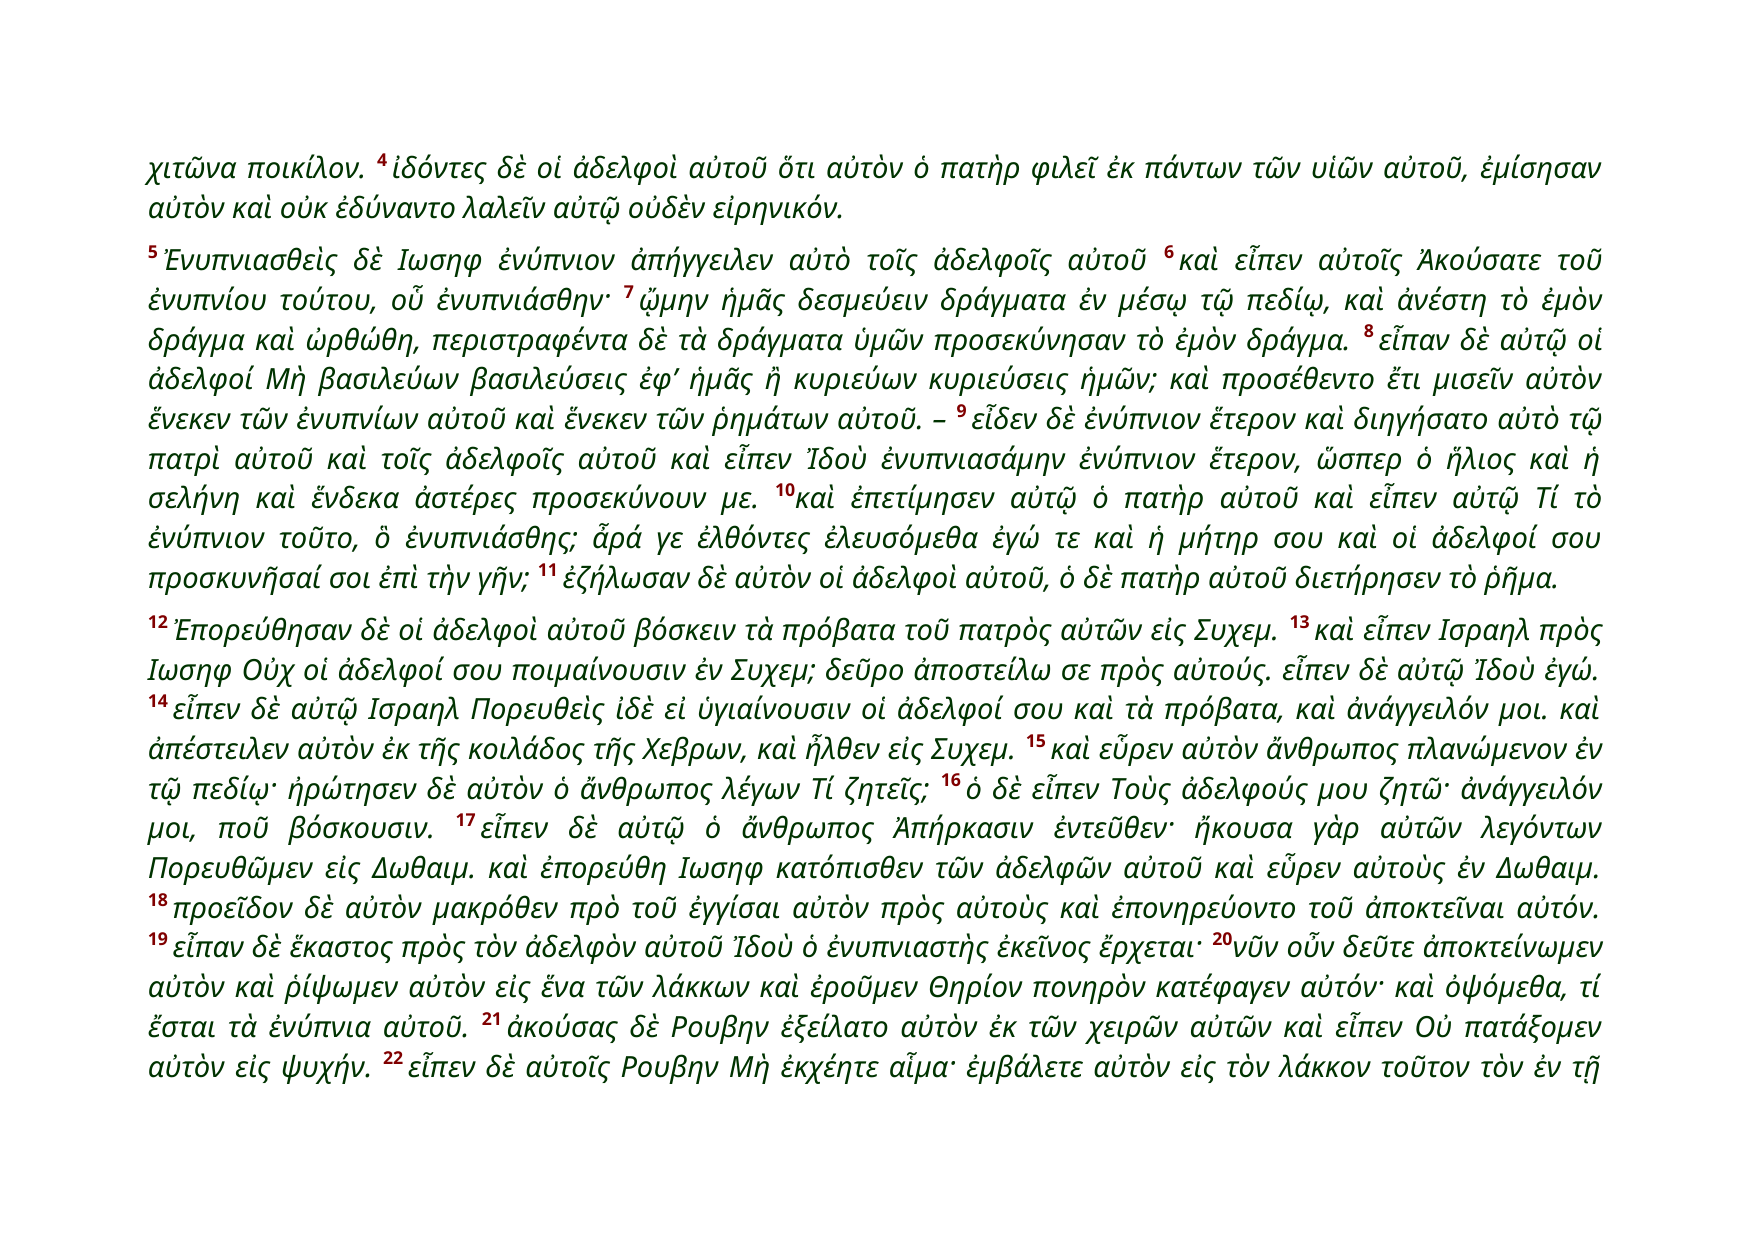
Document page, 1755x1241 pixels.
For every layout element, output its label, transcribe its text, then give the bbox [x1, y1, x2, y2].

text χιτῶνα ποικίλον. 4 ἰδόντες δὲ οἱ ἀδελφοὶ αὐτοῦ ὅτι αὐτὸν ὁ πατὴρ φιλεῖ ἐκ πάντων τῶν υἱῶν αὐτοῦ, ἐμίσησαν αὐτὸν καὶ οὐκ ἐδύναντο λαλεῖν αὐτῷ οὐδὲν εἰρηνικόν. [148, 148, 1606, 227]
text 5 Ἐνυπνιασθεὶς δὲ Ιωσηφ ἐνύπνιον ἀπήγγειλεν αὐτὸ τοῖς ἀδελφοῖς αὐτοῦ 6 καὶ εἶπεν αὐτοῖς Ἀκούσατε τοῦ ἐνυπνίου τούτου, οὗ ἐνυπνιάσθην· 7 ᾤμην ἡμᾶς δεσμεύειν δράγματα ἐν μέσῳ τῷ πεδίῳ, καὶ ἀνέστη τὸ ἐμὸν δράγμα καὶ ὠρθώθη, περιστραφέντα δὲ τὰ δράγματα ὑμῶν προσεκύνησαν τὸ ἐμὸν δράγμα. 8 εἶπαν δὲ αὐτῷ οἱ ἀδελφοί Μὴ βασιλεύων βασιλεύσεις ἐφ’ ἡμᾶς ἢ κυριεύων κυριεύσεις ἡμῶν; καὶ προσέθεντο ἔτι μισεῖν αὐτὸν ἕνεκεν τῶν ἐνυπνίων αὐτοῦ καὶ ἕνεκεν τῶν ῥημάτων αὐτοῦ. – 9 εἶδεν δὲ ἐνύπνιον ἕτερον καὶ διηγήσατο αὐτὸ τῷ πατρὶ αὐτοῦ καὶ τοῖς ἀδελφοῖς αὐτοῦ καὶ εἶπεν Ἰδοὺ ἐνυπνιασάμην ἐνύπνιον ἕτερον, ὥσπερ ὁ ἥλιος καὶ ἡ σελήνη καὶ ἕνδεκα ἀστέρες προσεκύνουν με. 10καὶ ἐπετίμησεν αὐτῷ ὁ πατὴρ αὐτοῦ καὶ εἶπεν αὐτῷ Τί τὸ ἐνύπνιον τοῦτο, ὃ ἐνυπνιάσθης; ἆρά γε ἐλθόντες ἐλευσόμεθα ἐγώ τε καὶ ἡ μήτηρ σου καὶ οἱ ἀδελφοί σου προσκυνῆσαί σοι ἐπὶ τὴν γῆν; 11 ἐζήλωσαν δὲ αὐτὸν οἱ ἀδελφοὶ αὐτοῦ, ὁ δὲ πατὴρ αὐτοῦ διετήρησεν τὸ ῥῆμα. [148, 239, 1606, 597]
text 12 Ἐπορεύθησαν δὲ οἱ ἀδελφοὶ αὐτοῦ βόσκειν τὰ πρόβατα τοῦ πατρὸς αὐτῶν εἰς Συχεμ. 13 καὶ εἶπεν Ισραηλ πρὸς Ιωσηφ Οὐχ οἱ ἀδελφοί σου ποιμαίνουσιν ἐν Συχεμ; δεῦρο ἀποστείλω σε πρὸς αὐτούς. εἶπεν δὲ αὐτῷ Ἰδοὺ ἐγώ. 14 εἶπεν δὲ αὐτῷ Ισραηλ Πορευθεὶς ἰδὲ εἰ ὑγιαίνουσιν οἱ ἀδελφοί σου καὶ τὰ πρόβατα, καὶ ἀνάγγειλόν μοι. καὶ ἀπέστειλεν αὐτὸν ἐκ τῆς κοιλάδος τῆς Χεβρων, καὶ ἦλθεν εἰς Συχεμ. 15 καὶ εὗρεν αὐτὸν ἄνθρωπος πλανώμενον ἐν τῷ πεδίῳ· ἠρώτησεν δὲ αὐτὸν ὁ ἄνθρωπος λέγων Τί ζητεῖς; 16 ὁ δὲ εἶπεν Τοὺς ἀδελφούς μου ζητῶ· ἀνάγγειλόν μοι, ποῦ βόσκουσιν. 17 εἶπεν δὲ αὐτῷ ὁ ἄνθρωπος Ἀπήρκασιν ἐντεῦθεν· ἤκουσα γὰρ αὐτῶν λεγόντων Πορευθῶμεν εἰς Δωθαιμ. καὶ ἐπορεύθη Ιωσηφ κατόπισθεν τῶν ἀδελφῶν αὐτοῦ καὶ εὗρεν αὐτοὺς ἐν Δωθαιμ. 18 προεῖδον δὲ αὐτὸν μακρόθεν πρὸ τοῦ ἐγγίσαι αὐτὸν πρὸς αὐτοὺς καὶ ἐπονηρεύοντο τοῦ ἀποκτεῖναι αὐτόν. 19 εἶπαν δὲ ἕκαστος πρὸς τὸν ἀδελφὸν αὐτοῦ Ἰδοὺ ὁ ἐνυπνιαστὴς ἐκεῖνος ἔρχεται· 20νῦν οὖν δεῦτε ἀποκτείνωμεν αὐτὸν καὶ ῥίψωμεν αὐτὸν εἰς ἕνα τῶν λάκκων καὶ ἐροῦμεν Θηρίον πονηρὸν κατέφαγεν αὐτόν· καὶ ὀψόμεθα, τί ἔσται τὰ ἐνύπνια αὐτοῦ. 21 ἀκούσας δὲ Ρουβην ἐξείλατο αὐτὸν ἐκ τῶν χειρῶν αὐτῶν καὶ εἶπεν Οὐ πατάξομεν αὐτὸν εἰς ψυχήν. 22 εἶπεν δὲ αὐτοῖς Ρουβην Μὴ ἐκχέητε αἷμα· ἐμβάλετε αὐτὸν εἰς τὸν λάκκον τοῦτον τὸν ἐν τῇ [148, 609, 1606, 1086]
